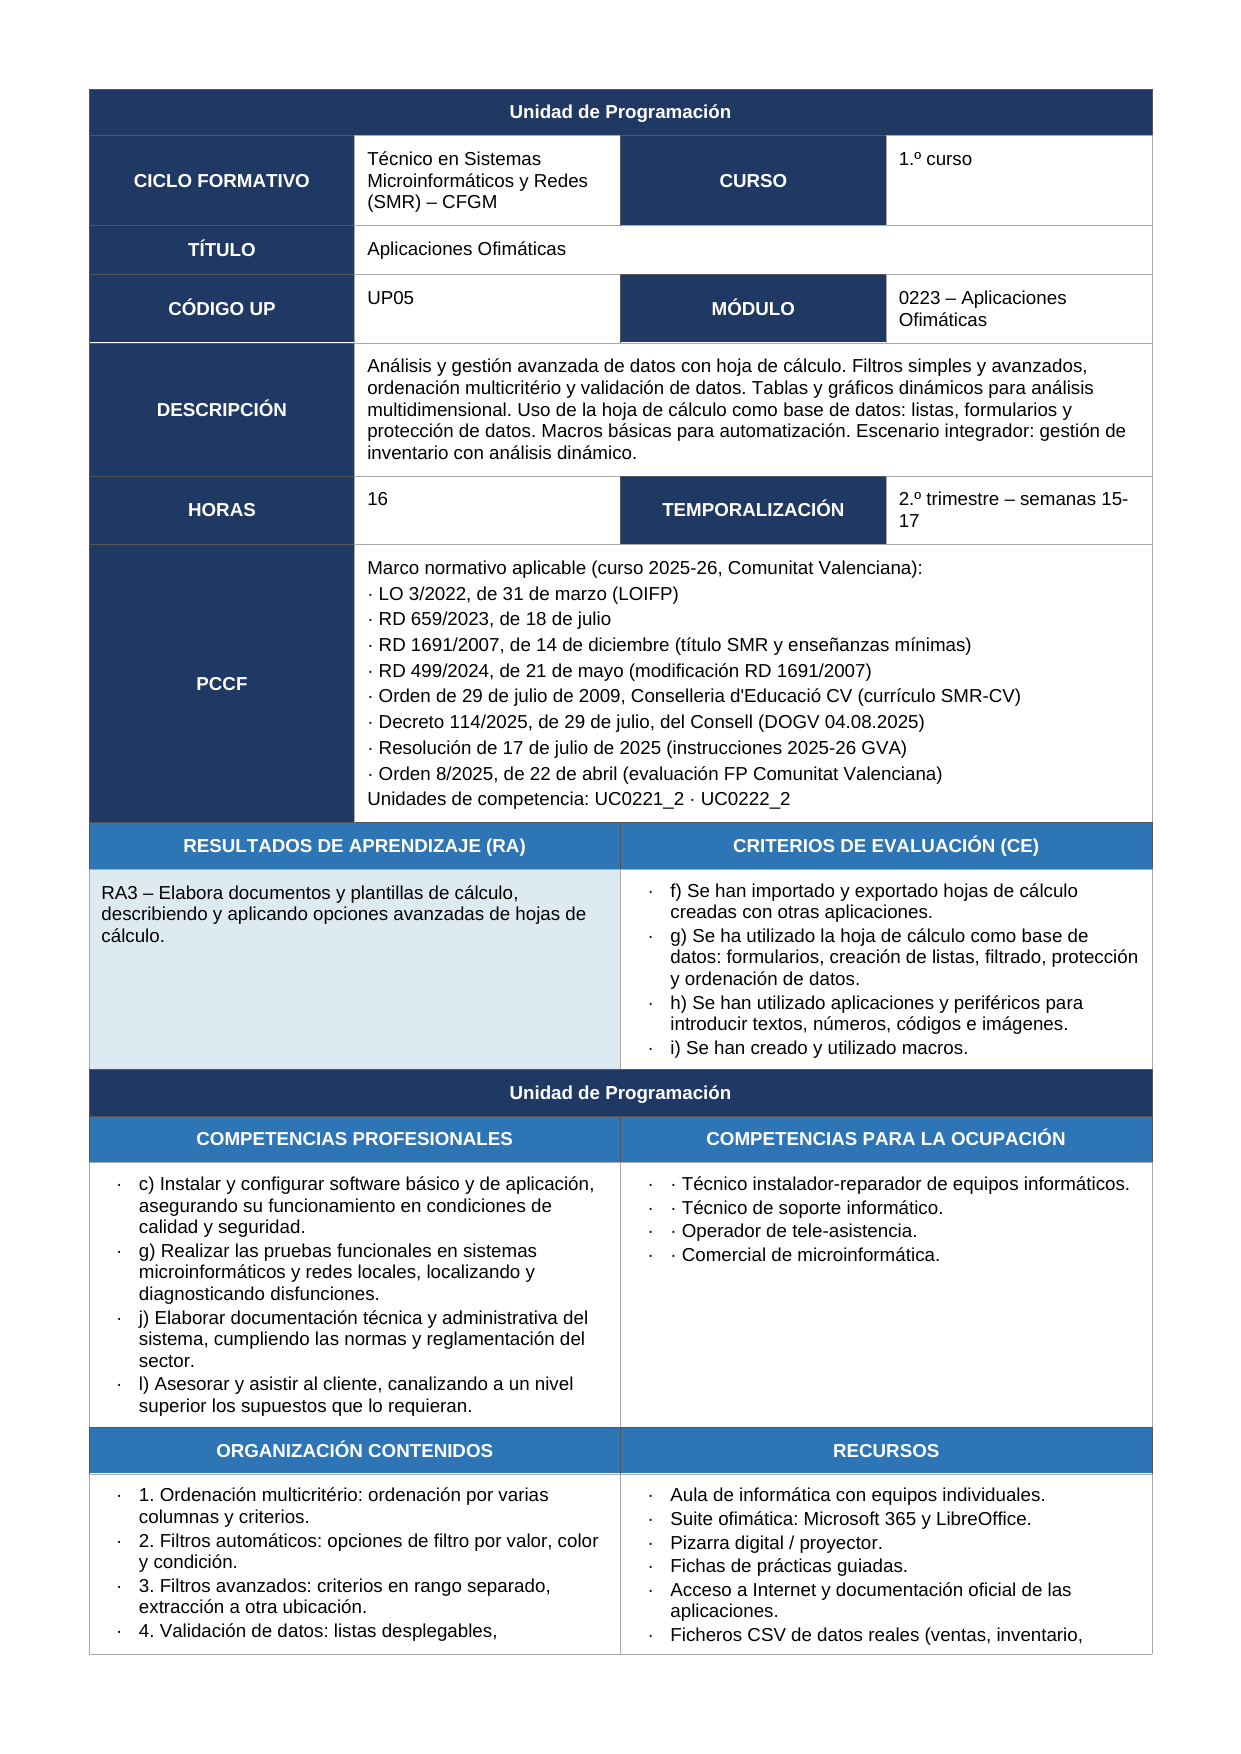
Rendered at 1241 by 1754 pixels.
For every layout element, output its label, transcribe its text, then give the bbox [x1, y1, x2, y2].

table_cell CÓDIGO UP [90, 275, 354, 342]
table_cell HORAS [90, 477, 354, 544]
table_cell RA3 – Elabora documentos y plantillas de cálculo, describiendo y aplicando opciones avanzadas de hojas de cálculo. [90, 870, 620, 1069]
table_cell TEMPORALIZACIÓN [621, 477, 886, 544]
table_cell 2.º trimestre – semanas 15-17 [887, 477, 1152, 544]
table_cell ORGANIZACIÓN CONTENIDOS [90, 1428, 620, 1473]
table_cell CURSO [621, 136, 886, 225]
table_cell DESCRIPCIÓN [90, 344, 354, 476]
table_cell Técnico en Sistemas Microinformáticos y Redes (SMR) – CFGM [355, 136, 620, 225]
table_cell Marco normativo aplicable (curso 2025-26, Comunitat Valenciana): · LO 3/2022, de 31 de marzo (LOIFP) · RD 659/2023, de 18 de julio · RD 1691/2007, de 14 de diciembre (título SMR y enseñanzas mínimas) · RD 499/2024, de 21 de mayo (modificación RD 1691/2007) · Orden de 29 de julio de 2009, Conselleria d'Educació CV (currículo SMR-CV) · Decreto 114/2025, de 29 de julio, del Consell (DOGV 04.08.2025) · Resolución de 17 de julio de 2025 (instrucciones 2025-26 GVA) · Orden 8/2025, de 22 de abril (evaluación FP Comunitat Valenciana) Unidades de competencia: UC0221_2 · UC0222_2 [355, 545, 1152, 822]
table_cell Aula de informática con equipos individuales. Suite ofimática: Microsoft 365 y LibreOffice. Pizarra digital / proyector. Fichas de prácticas guiadas. Acceso a Internet y documentación oficial de las aplicaciones. Ficheros CSV de datos reales (ventas, inventario, alumnos). Lectores de código de barras. [621, 1475, 1152, 1654]
table_cell TÍTULO [90, 226, 354, 274]
table_cell 16 [355, 477, 620, 544]
table_cell COMPETENCIAS PROFESIONALES [90, 1117, 620, 1162]
table_cell c) Instalar y configurar software básico y de aplicación, asegurando su funcionamiento en condiciones de calidad y seguridad. g) Realizar las pruebas funcionales en sistemas microinformáticos y redes locales, localizando y diagnosticando disfunciones. j) Elaborar documentación técnica y administrativa del sistema, cumpliendo las normas y reglamentación del sector. l) Asesorar y asistir al cliente, canalizando a un nivel superior los supuestos que lo requieran. [90, 1163, 620, 1427]
table_cell RESULTADOS DE APRENDIZAJE (RA) [90, 823, 620, 869]
table_cell CRITERIOS DE EVALUACIÓN (CE) [621, 823, 1152, 869]
table_cell 0223 – Aplicaciones Ofimáticas [887, 275, 1152, 342]
table_cell RECURSOS [621, 1428, 1152, 1473]
table_cell CICLO FORMATIVO [90, 136, 354, 225]
table_cell MÓDULO [621, 275, 886, 342]
table_cell COMPETENCIAS PARA LA OCUPACIÓN [621, 1117, 1152, 1162]
table_cell 1.º curso [887, 136, 1152, 225]
table_cell Análisis y gestión avanzada de datos con hoja de cálculo. Filtros simples y avanzados, ordenación multicritério y validación de datos. Tablas y gráficos dinámicos para análisis multidimensional. Uso de la hoja de cálculo como base de datos: listas, formularios y protección de datos. Macros básicas para automatización. Escenario integrador: gestión de inventario con análisis dinámico. [355, 344, 1152, 476]
table_cell PCCF [90, 545, 354, 822]
table_cell Aplicaciones Ofimáticas [355, 226, 1152, 274]
table_cell · Técnico instalador-reparador de equipos informáticos. · Técnico de soporte informático. · Operador de tele-asistencia. · Comercial de microinformática. [621, 1163, 1152, 1427]
table_cell f) Se han importado y exportado hojas de cálculo creadas con otras aplicaciones. g) Se ha utilizado la hoja de cálculo como base de datos: formularios, creación de listas, filtrado, protección y ordenación de datos. h) Se han utilizado aplicaciones y periféricos para introducir textos, números, códigos e imágenes. i) Se han creado y utilizado macros. [621, 870, 1152, 1069]
table_cell 1. Ordenación multicritério: ordenación por varias columnas y criterios. 2. Filtros automáticos: opciones de filtro por valor, color y condición. 3. Filtros avanzados: criterios en rango separado, extracción a otra ubicación. 4. Validación de datos: listas desplegables, [90, 1475, 620, 1654]
table_cell UP05 [355, 275, 620, 342]
table_cell Unidad de Programación [90, 1070, 1152, 1116]
table_header Unidad de Programación [90, 90, 1152, 135]
